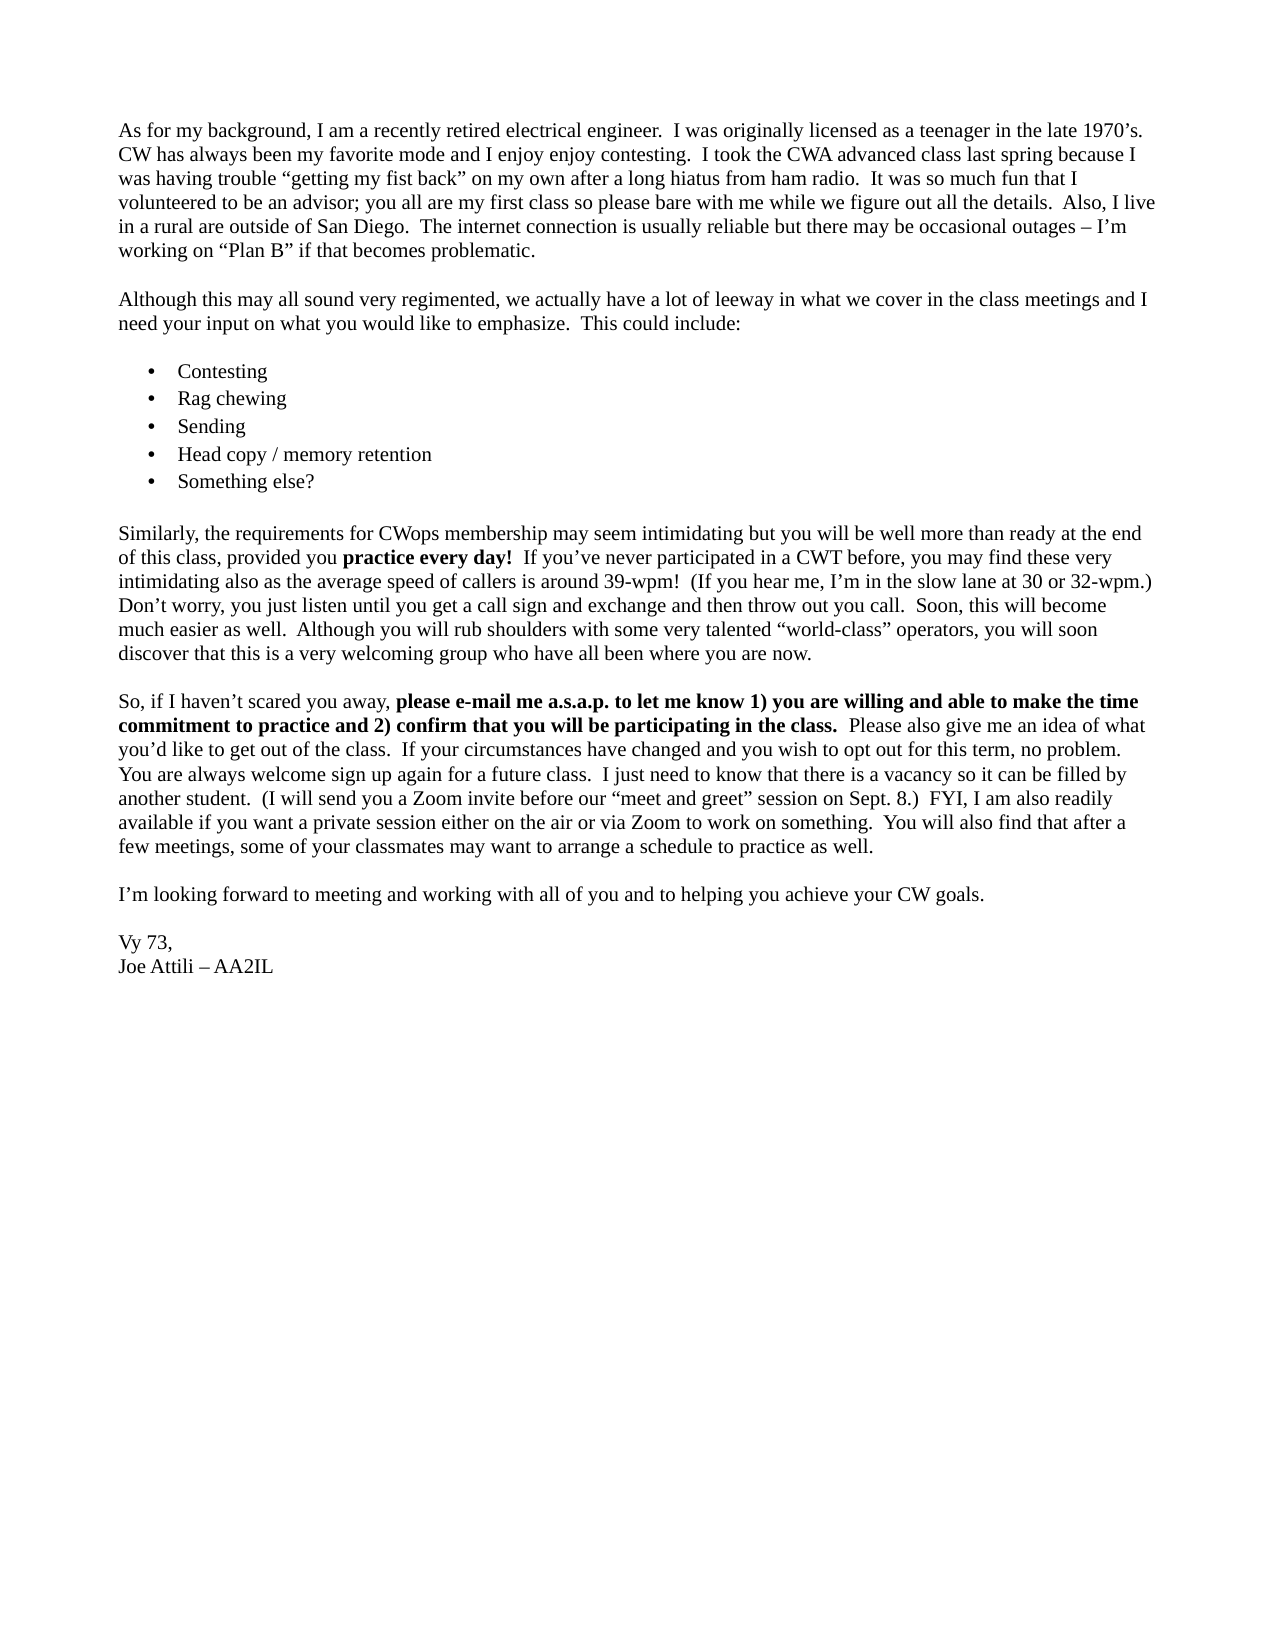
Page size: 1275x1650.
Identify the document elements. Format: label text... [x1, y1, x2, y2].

text Vy 73, Joe Attili – AA2IL [118, 906, 1157, 978]
text • Contesting [148, 359, 1157, 383]
text I’m looking forward to meeting and working with all of you and to helping you achieve your CW goals. [118, 882, 1157, 906]
text As for my background, I am a recently retired electrical engineer. I was originally licensed as a teenager in the late 1970’s. CW has always been my favorite mode and I enjoy enjoy contesting. I took the CWA advanced class last spring because I was having trouble “getting my fist back” on my own after a long hiatus from ham radio. It was so much fun that I volunteered to be an advisor; you all are my first class so please bare with me while we figure out all the details. Also, I live in a rural are outside of San Diego. The internet connection is usually reliable but there may be occasional outages – I’m working on “Plan B” if that becomes problematic. [118, 118, 1157, 262]
text • Rag chewing [148, 386, 1157, 410]
text So, if I haven’t scared you away, please e-mail me a.s.a.p. to let me know 1) you are willing and able to make the time commitment to practice and 2) confirm that you will be participating in the class. Please also give me an idea of what you’d like to get out of the class. If your circumstances have changed and you wish to opt out for this term, no problem. You are always welcome sign up again for a future class. I just need to know that there is a vacancy so it can be filled by another student. (I will send you a Zoom invite before our “meet and greet” session on Sept. 8.) FYI, I am also readily available if you want a private session either on the air or via Zoom to work on something. You will also find that after a few meetings, some of your classmates may want to arrange a schedule to practice as well. [118, 689, 1157, 858]
text • Head copy / memory retention [148, 442, 1157, 466]
text • Sending [148, 414, 1157, 438]
text Although this may all sound very regimented, we actually have a lot of leeway in what we cover in the class meetings and I need your input on what you would like to emphasize. This could include: [118, 287, 1157, 335]
text Similarly, the requirements for CWops membership may seem intimidating but you will be well more than ready at the end of this class, provided you practice every day! If you’ve never participated in a CWT before, you may find these very intimidating also as the average speed of callers is around 39-wpm! (If you hear me, I’m in the slow lane at 30 or 32-wpm.) Don’t worry, you just listen until you get a call sign and exchange and then throw out you call. Soon, this will become much easier as well. Although you will rub shoulders with some very talented “world-class” operators, you will soon discover that this is a very welcoming group who have all been where you are now. [118, 521, 1157, 665]
text • Something else? [148, 469, 1157, 493]
